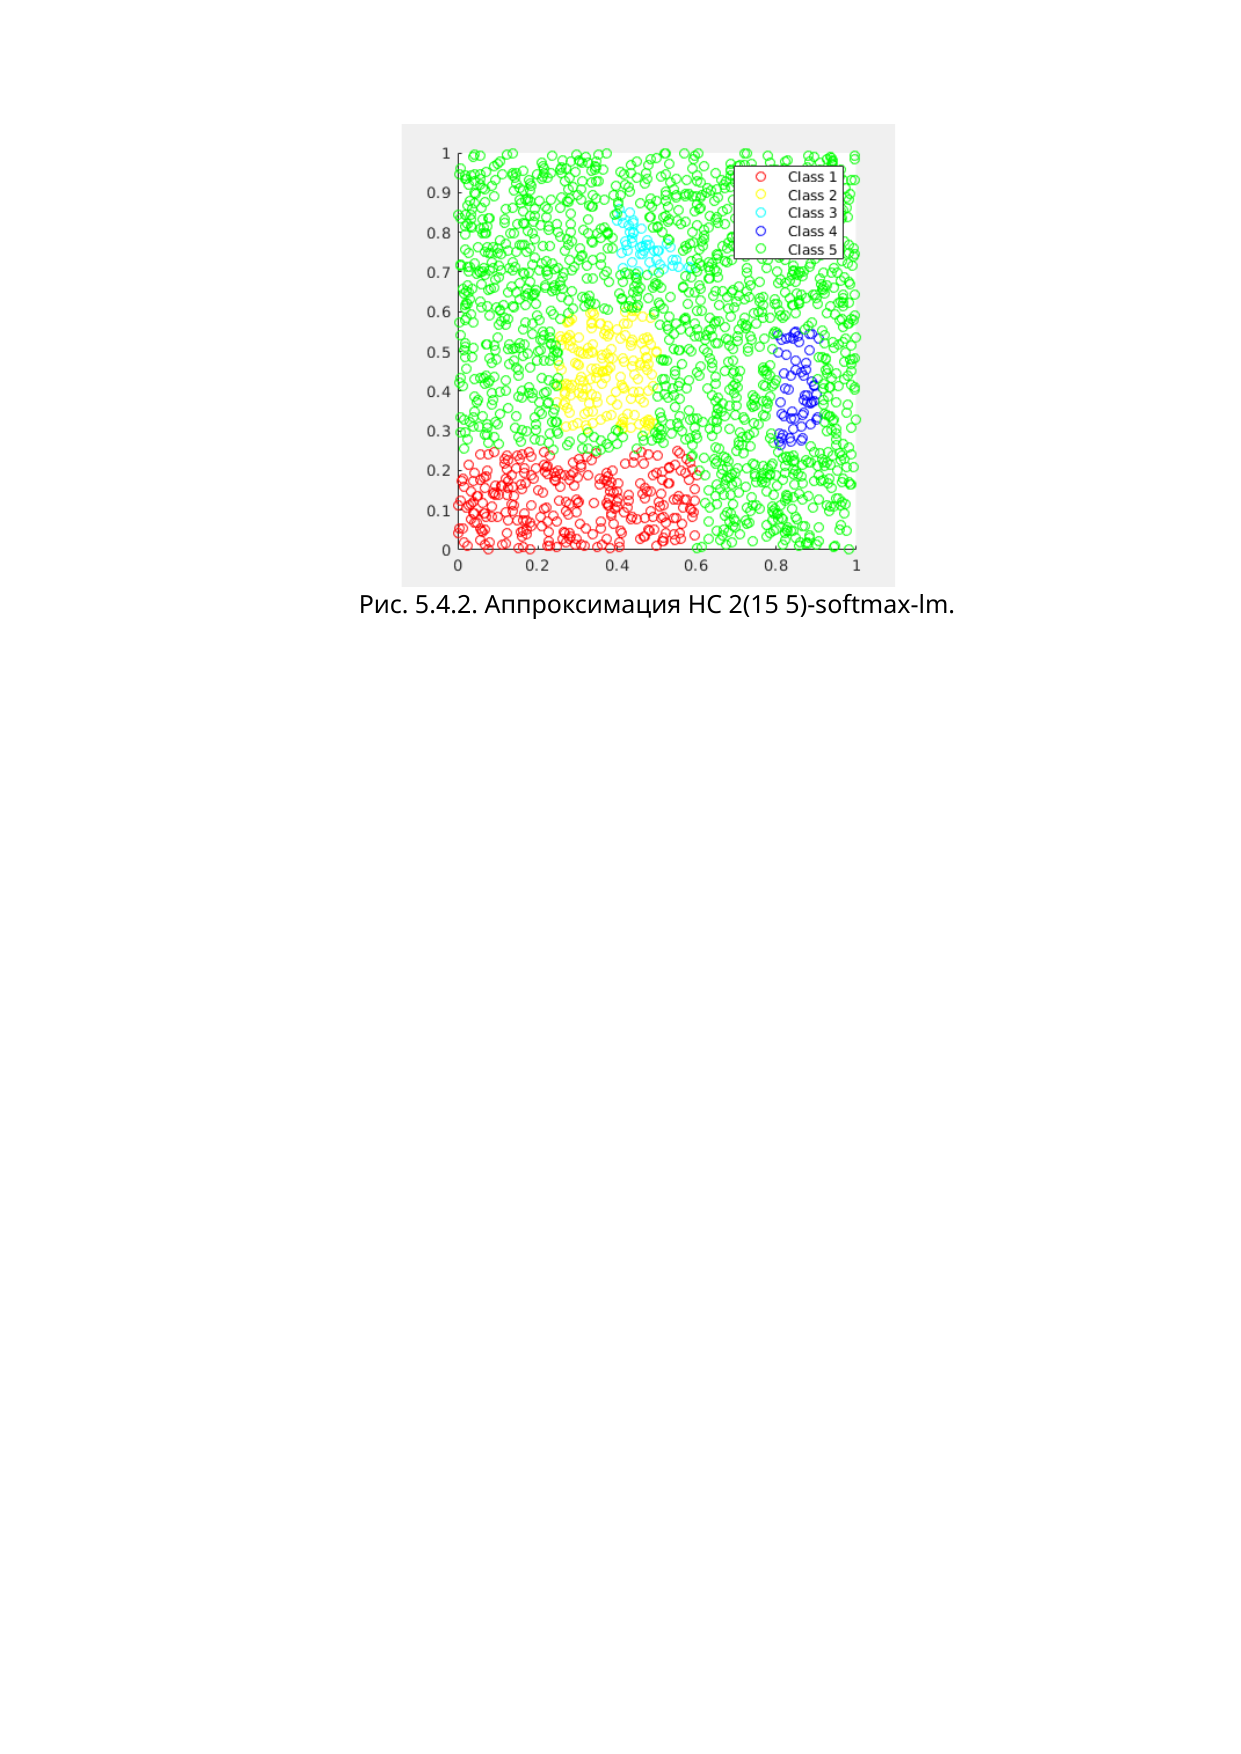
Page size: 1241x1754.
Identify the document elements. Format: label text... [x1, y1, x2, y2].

text Рис. 5.4.2. Аппроксимация НС 2(15 5)-softmax-lm. [118, 118, 1122, 620]
picture [401, 124, 896, 587]
